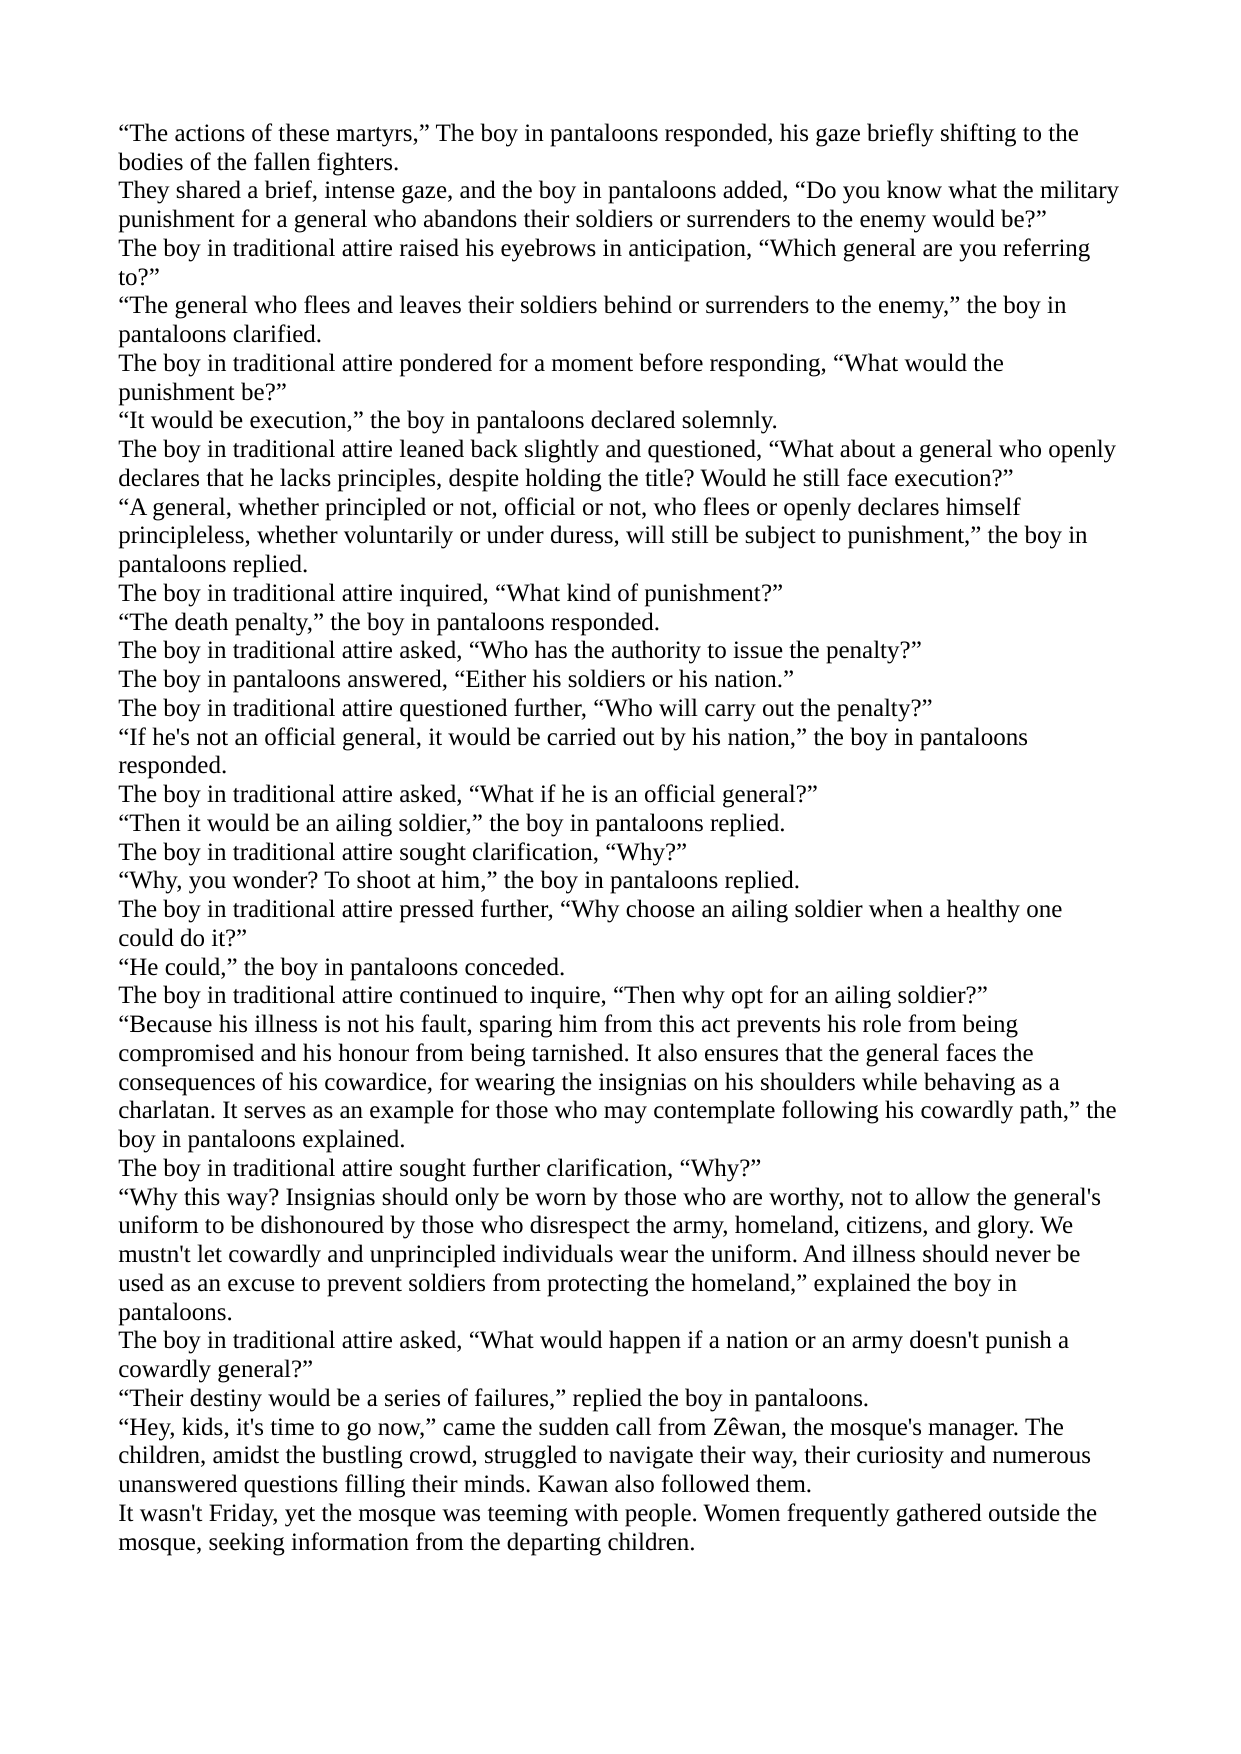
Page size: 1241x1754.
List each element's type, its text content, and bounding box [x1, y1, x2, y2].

text “He could,” the boy in pantaloons conceded. [118, 952, 1122, 981]
text The boy in traditional attire sought clarification, “Why?” [118, 837, 1122, 866]
text “The death penalty,” the boy in pantaloons responded. [118, 607, 1122, 636]
text “Why this way? Insignias should only be worn by those who are worthy, not to allow the general's uniform to be dishonoured by those who disrespect the army, homeland, citizens, and glory. We mustn't let cowardly and unprincipled individuals wear the uniform. And illness should never be used as an excuse to prevent soldiers from protecting the homeland,” explained the boy in pantaloons. [118, 1182, 1122, 1326]
text The boy in traditional attire pressed further, “Why choose an ailing soldier when a healthy one could do it?” [118, 894, 1122, 952]
text “If he's not an official general, it would be carried out by his nation,” the boy in pantaloons responded. [118, 722, 1122, 779]
text “The general who flees and leaves their soldiers behind or surrenders to the enemy,” the boy in pantaloons clarified. [118, 291, 1122, 348]
text The boy in traditional attire leaned back slightly and questioned, “What about a general who openly declares that he lacks principles, despite holding the title? Would he still face execution?” [118, 434, 1122, 492]
text The boy in traditional attire raised his eyebrows in anticipation, “Which general are you referring to?” [118, 233, 1122, 291]
text The boy in traditional attire inquired, “What kind of punishment?” [118, 578, 1122, 607]
text “Why, you wonder? To shoot at him,” the boy in pantaloons replied. [118, 866, 1122, 894]
text “It would be execution,” the boy in pantaloons declared solemnly. [118, 406, 1122, 434]
text “Their destiny would be a series of failures,” replied the boy in pantaloons. [118, 1383, 1122, 1412]
text The boy in traditional attire sought further clarification, “Why?” [118, 1153, 1122, 1182]
text “Then it would be an ailing soldier,” the boy in pantaloons replied. [118, 808, 1122, 837]
text The boy in pantaloons answered, “Either his soldiers or his nation.” [118, 664, 1122, 693]
text The boy in traditional attire continued to inquire, “Then why opt for an ailing soldier?” [118, 981, 1122, 1009]
text The boy in traditional attire asked, “What would happen if a nation or an army doesn't punish a cowardly general?” [118, 1326, 1122, 1383]
text “A general, whether principled or not, official or not, who flees or openly declares himself principleless, whether voluntarily or under duress, will still be subject to punishment,” the boy in pantaloons replied. [118, 492, 1122, 578]
text “Because his illness is not his fault, sparing him from this act prevents his role from being compromised and his honour from being tarnished. It also ensures that the general faces the consequences of his cowardice, for wearing the insignias on his shoulders while behaving as a charlatan. It serves as an example for those who may contemplate following his cowardly path,” the boy in pantaloons explained. [118, 1009, 1122, 1153]
text The boy in traditional attire questioned further, “Who will carry out the penalty?” [118, 693, 1122, 722]
text “Hey, kids, it's time to go now,” came the sudden call from Zêwan, the mosque's manager. The children, amidst the bustling crowd, struggled to navigate their way, their curiosity and numerous unanswered questions filling their minds. Kawan also followed them. [118, 1412, 1122, 1498]
text The boy in traditional attire asked, “Who has the authority to issue the penalty?” [118, 636, 1122, 664]
text It wasn't Friday, yet the mosque was teeming with people. Women frequently gathered outside the mosque, seeking information from the departing children. [118, 1498, 1122, 1556]
text The boy in traditional attire asked, “What if he is an official general?” [118, 779, 1122, 808]
text They shared a brief, intense gaze, and the boy in pantaloons added, “Do you know what the military punishment for a general who abandons their soldiers or surrenders to the enemy would be?” [118, 176, 1122, 233]
text The boy in traditional attire pondered for a moment before responding, “What would the punishment be?” [118, 348, 1122, 406]
text “The actions of these martyrs,” The boy in pantaloons responded, his gaze briefly shifting to the bodies of the fallen fighters. [118, 118, 1122, 176]
